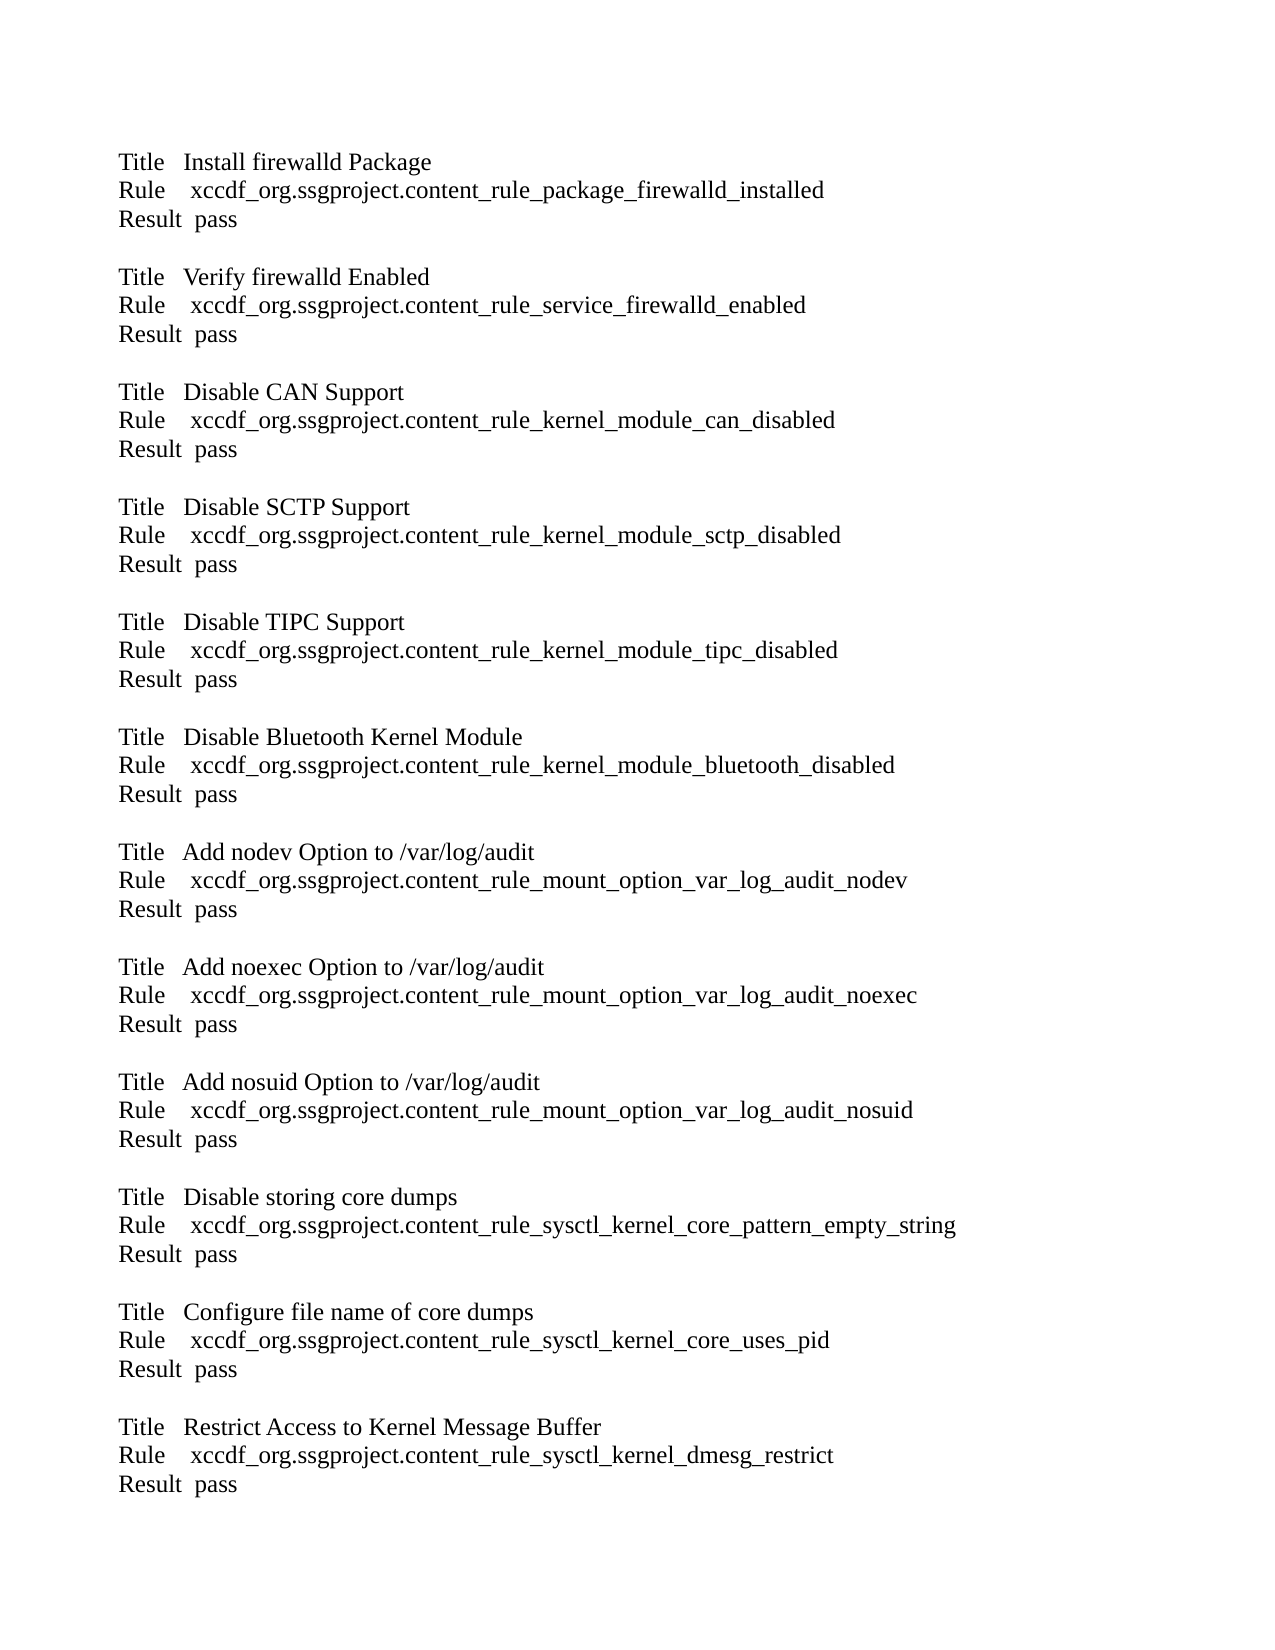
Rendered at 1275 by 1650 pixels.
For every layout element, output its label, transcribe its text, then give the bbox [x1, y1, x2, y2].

text Result pass [118, 319, 1157, 348]
text Title Add nosuid Option to /var/log/audit [118, 1067, 1157, 1096]
text Result pass [118, 894, 1157, 923]
text Title Disable CAN Support [118, 377, 1157, 406]
text Title Disable TIPC Support [118, 607, 1157, 636]
text Result pass [118, 1354, 1157, 1383]
text Rule xccdf_org.ssgproject.content_rule_kernel_module_tipc_disabled [118, 636, 1157, 664]
text Result pass [118, 1469, 1157, 1498]
text Result pass [118, 1239, 1157, 1268]
text Title Disable storing core dumps [118, 1182, 1157, 1211]
text Rule xccdf_org.ssgproject.content_rule_mount_option_var_log_audit_noexec [118, 981, 1157, 1009]
text Result pass [118, 1009, 1157, 1038]
text Title Verify firewalld Enabled [118, 262, 1157, 291]
text Title Add nodev Option to /var/log/audit [118, 837, 1157, 866]
text Rule xccdf_org.ssgproject.content_rule_package_firewalld_installed [118, 176, 1157, 204]
text Title Restrict Access to Kernel Message Buffer [118, 1412, 1157, 1441]
text Rule xccdf_org.ssgproject.content_rule_mount_option_var_log_audit_nodev [118, 866, 1157, 894]
text Rule xccdf_org.ssgproject.content_rule_sysctl_kernel_dmesg_restrict [118, 1441, 1157, 1469]
text Title Add noexec Option to /var/log/audit [118, 952, 1157, 981]
text Result pass [118, 549, 1157, 578]
text Result pass [118, 664, 1157, 693]
text Result pass [118, 434, 1157, 463]
text Result pass [118, 1124, 1157, 1153]
text Rule xccdf_org.ssgproject.content_rule_sysctl_kernel_core_uses_pid [118, 1326, 1157, 1354]
text Rule xccdf_org.ssgproject.content_rule_mount_option_var_log_audit_nosuid [118, 1096, 1157, 1124]
text Title Disable Bluetooth Kernel Module [118, 722, 1157, 751]
text Title Configure file name of core dumps [118, 1297, 1157, 1326]
text Title Install firewalld Package [118, 147, 1157, 176]
text Result pass [118, 779, 1157, 808]
text Rule xccdf_org.ssgproject.content_rule_service_firewalld_enabled [118, 291, 1157, 319]
text Title Disable SCTP Support [118, 492, 1157, 521]
text Rule xccdf_org.ssgproject.content_rule_kernel_module_sctp_disabled [118, 521, 1157, 549]
text Rule xccdf_org.ssgproject.content_rule_sysctl_kernel_core_pattern_empty_string [118, 1211, 1157, 1239]
text Result pass [118, 204, 1157, 233]
text Rule xccdf_org.ssgproject.content_rule_kernel_module_can_disabled [118, 406, 1157, 434]
text Rule xccdf_org.ssgproject.content_rule_kernel_module_bluetooth_disabled [118, 751, 1157, 779]
